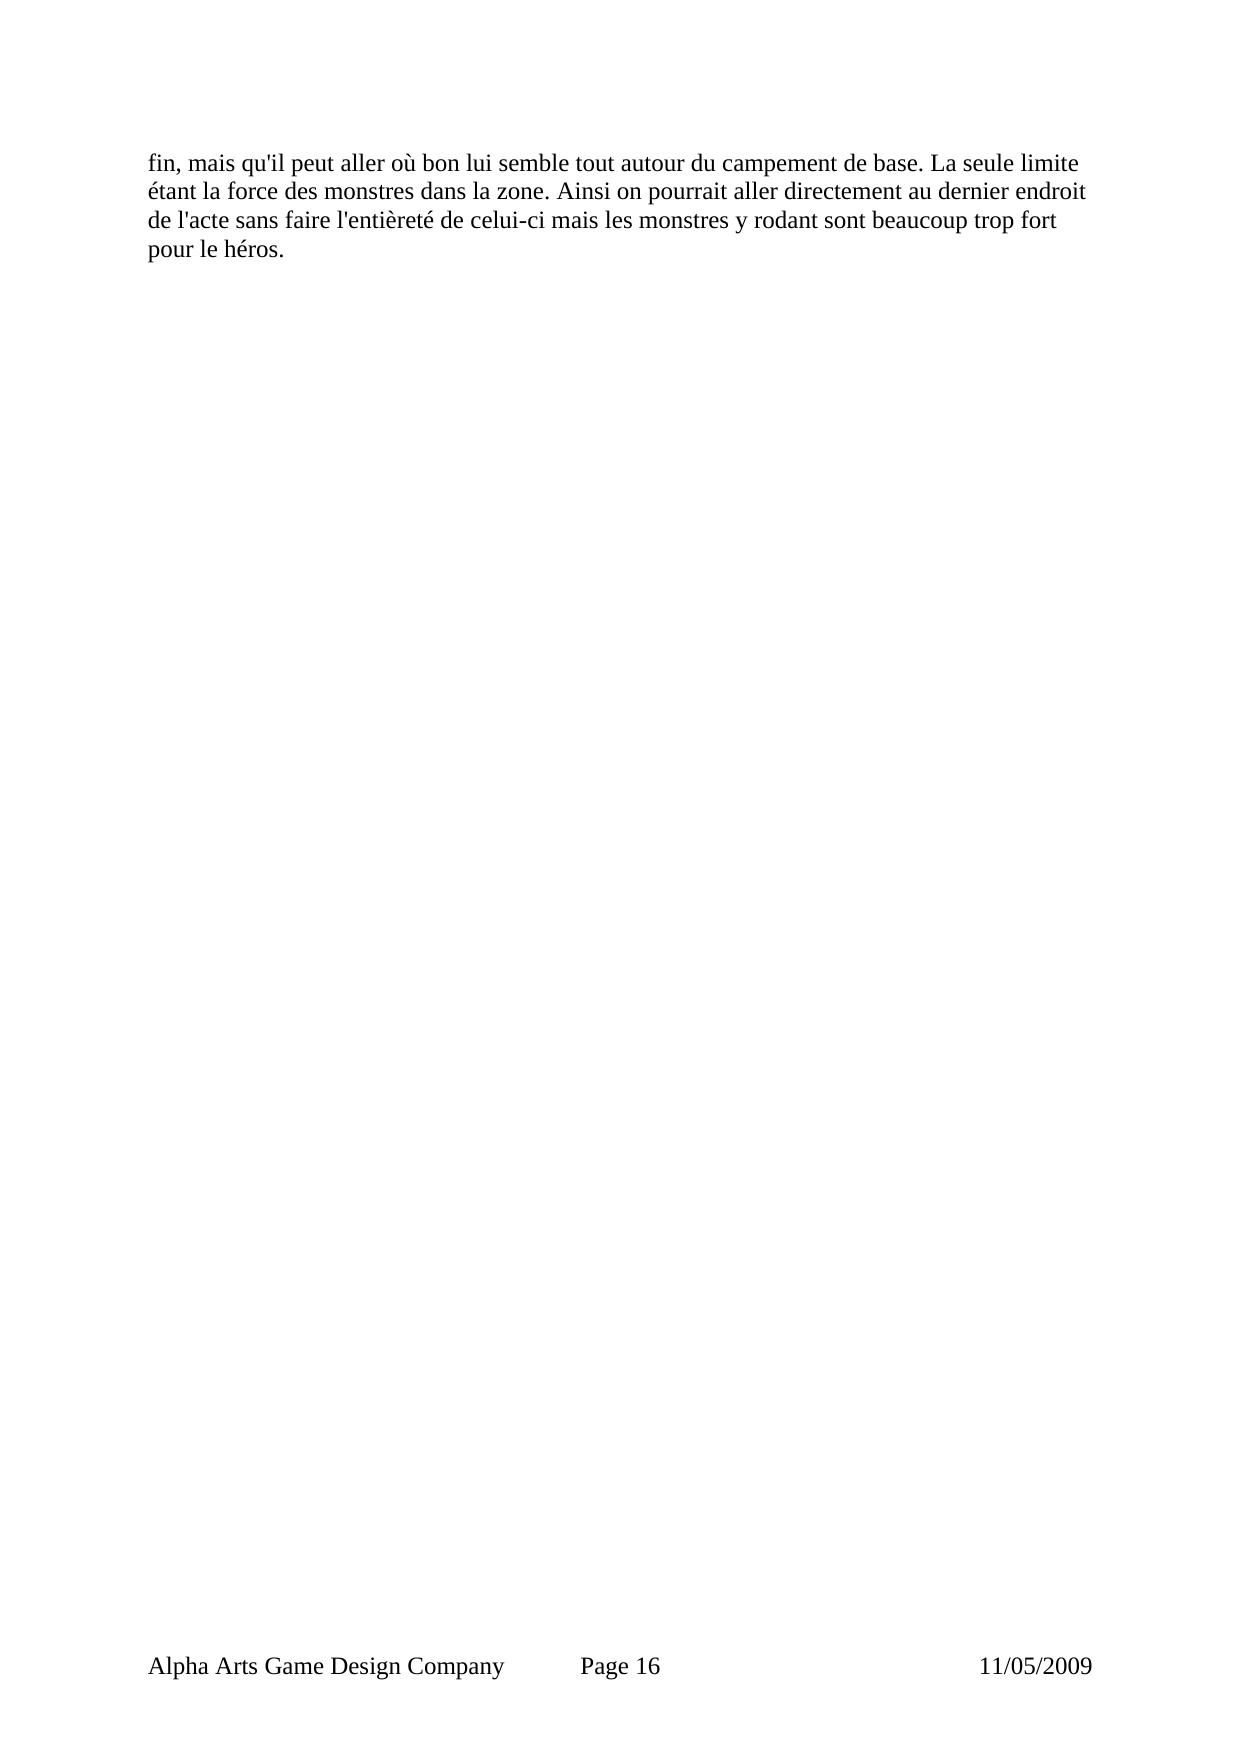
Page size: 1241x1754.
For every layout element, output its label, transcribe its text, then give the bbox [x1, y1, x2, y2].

text fin, mais qu'il peut aller où bon lui semble tout autour du campement de base. La seule limite étant la force des monstres dans la zone. Ainsi on pourrait aller directement au dernier endroit de l'acte sans faire l'entièreté de celui-ci mais les monstres y rodant sont beaucoup trop fort pour le héros. [148, 148, 1092, 263]
